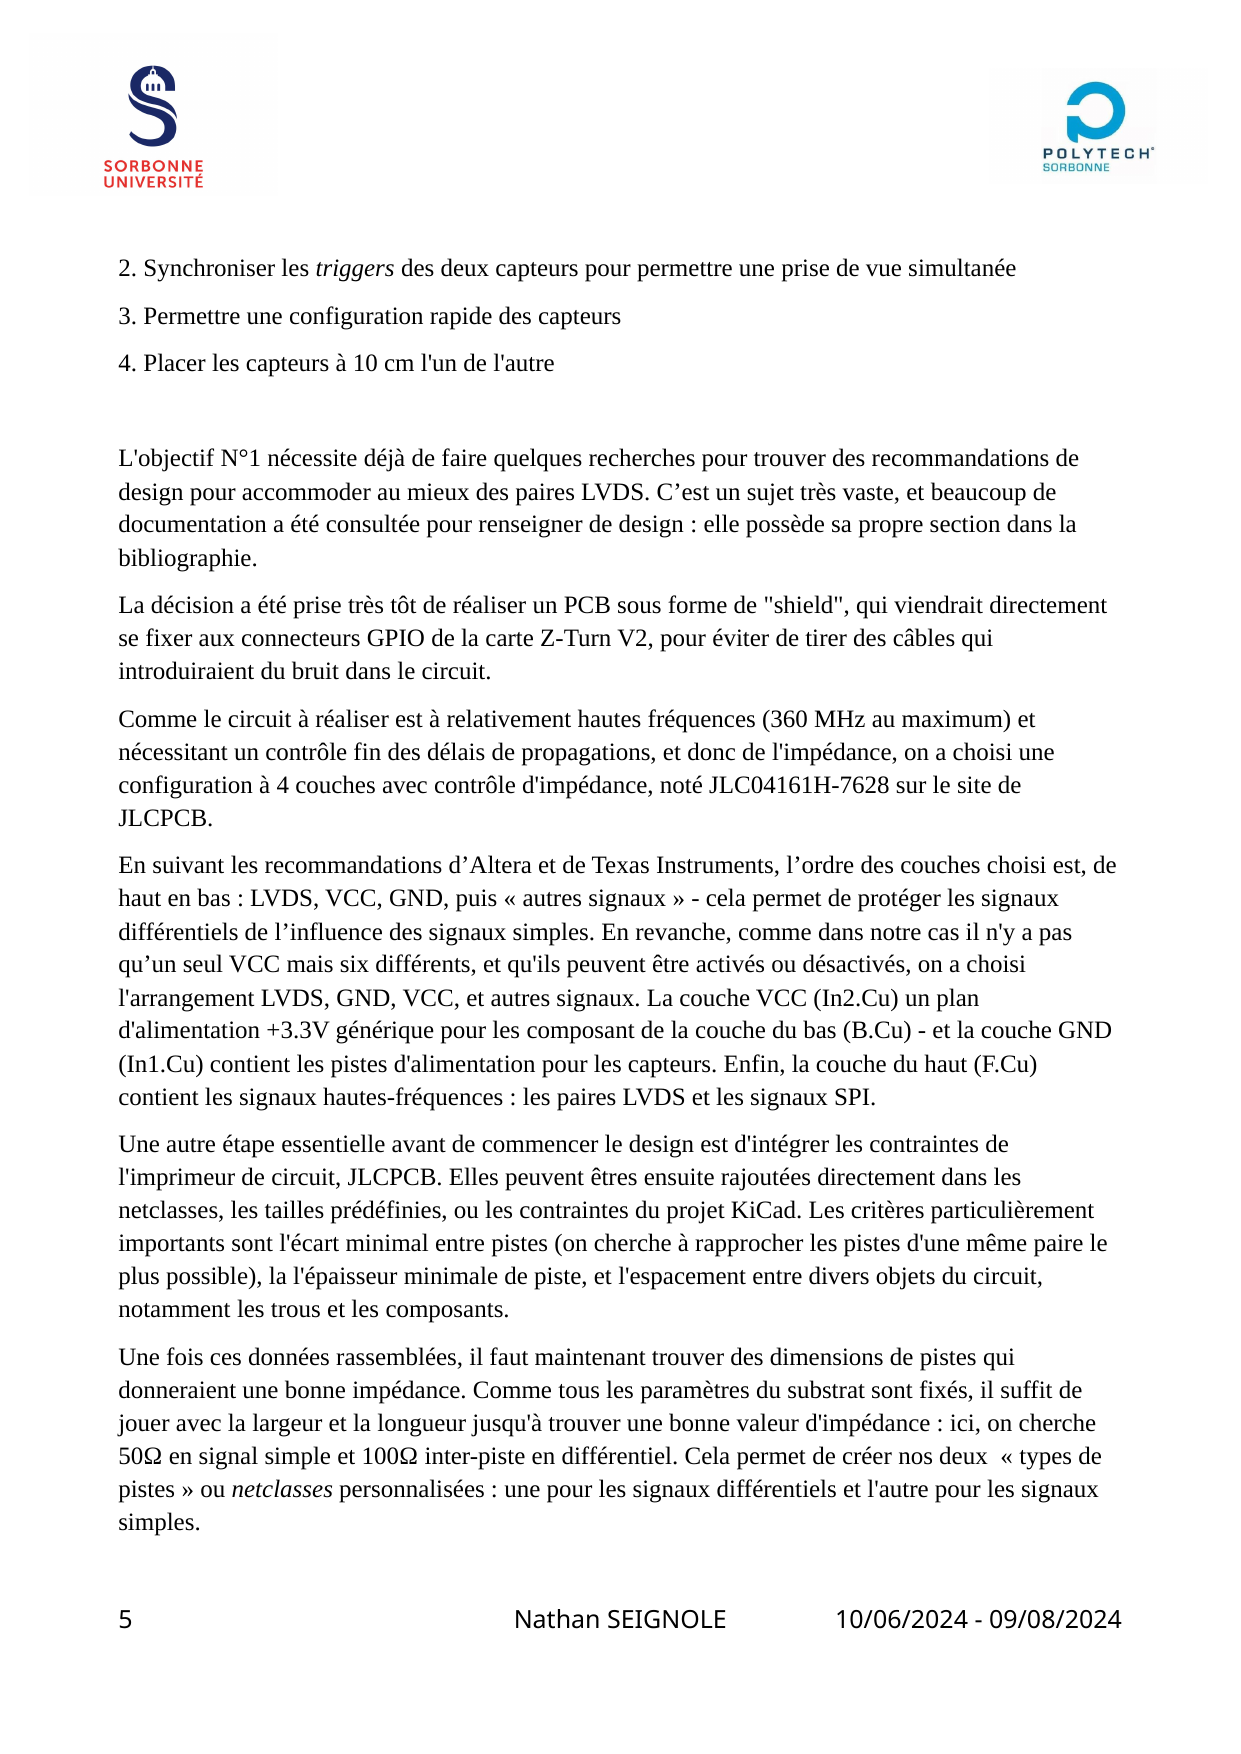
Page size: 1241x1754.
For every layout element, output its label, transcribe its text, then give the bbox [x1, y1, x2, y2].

text En suivant les recommandations d’Altera et de Texas Instruments, l’ordre des couches choisi est, de haut en bas : LVDS, VCC, GND, puis « autres signaux » - cela permet de protéger les signaux différentiels de l’influence des signaux simples. En revanche, comme dans notre cas il n'y a pas qu’un seul VCC mais six différents, et qu'ils peuvent être activés ou désactivés, on a choisi l'arrangement LVDS, GND, VCC, et autres signaux. La couche VCC (In2.Cu) un plan d'alimentation +3.3V générique pour les composant de la couche du bas (B.Cu) - et la couche GND (In1.Cu) contient les pistes d'alimentation pour les capteurs. Enfin, la couche du haut (F.Cu) contient les signaux hautes-fréquences : les paires LVDS et les signaux SPI. [118, 851, 1122, 1110]
text Une fois ces données rassemblées, il faut maintenant trouver des dimensions de pistes qui donneraient une bonne impédance. Comme tous les paramètres du substrat sont fixés, il suffit de jouer avec la largeur et la longueur jusqu'à trouver une bonne valeur d'impédance : ici, on cherche 50Ω en signal simple et 100Ω inter-piste en différentiel. Cela permet de créer nos deux « types de pistes » ou netclasses personnalisées : une pour les signaux différentiels et l'autre pour les signaux simples. [118, 1342, 1122, 1536]
text La décision a été prise très tôt de réaliser un PCB sous forme de "shield", qui viendrait directement se fixer aux connecteurs GPIO de la carte Z-Turn V2, pour éviter de tirer des câbles qui introduiraient du bruit dans le circuit. [118, 590, 1122, 685]
text L'objectif N°1 nécessite déjà de faire quelques recherches pour trouver des recommandations de design pour accommoder au mieux des paires LVDS. C’est un sujet très vaste, et beaucoup de documentation a été consultée pour renseigner de design : elle possède sa propre section dans la bibliographie. [118, 443, 1122, 571]
text 3. Permettre une configuration rapide des capteurs [118, 301, 1122, 329]
text Une autre étape essentielle avant de commencer le design est d'intégrer les contraintes de l'imprimeur de circuit, JLCPCB. Elles peuvent êtres ensuite rajoutées directement dans les netclasses, les tailles prédéfinies, ou les contraintes du projet KiCad. Les critères particulièrement importants sont l'écart minimal entre pistes (on cherche à rapprocher les pistes d'une même paire le plus possible), la l'épaisseur minimale de piste, et l'espacement entre divers objets du circuit, notamment les trous et les composants. [118, 1129, 1122, 1323]
text Comme le circuit à réaliser est à relativement hautes fréquences (360 MHz au maximum) et nécessitant un contrôle fin des délais de propagations, et donc de l'impédance, on a choisi une configuration à 4 couches avec contrôle d'impédance, noté JLC04161H-7628 sur le site de JLCPCB. [118, 704, 1122, 832]
text 4. Placer les capteurs à 10 cm l'un de l'autre [118, 348, 1122, 377]
picture [29, 33, 278, 196]
text 2. Synchroniser les triggers des deux capteurs pour permettre une prise de vue simultanée [118, 253, 1122, 282]
picture [988, 68, 1209, 184]
